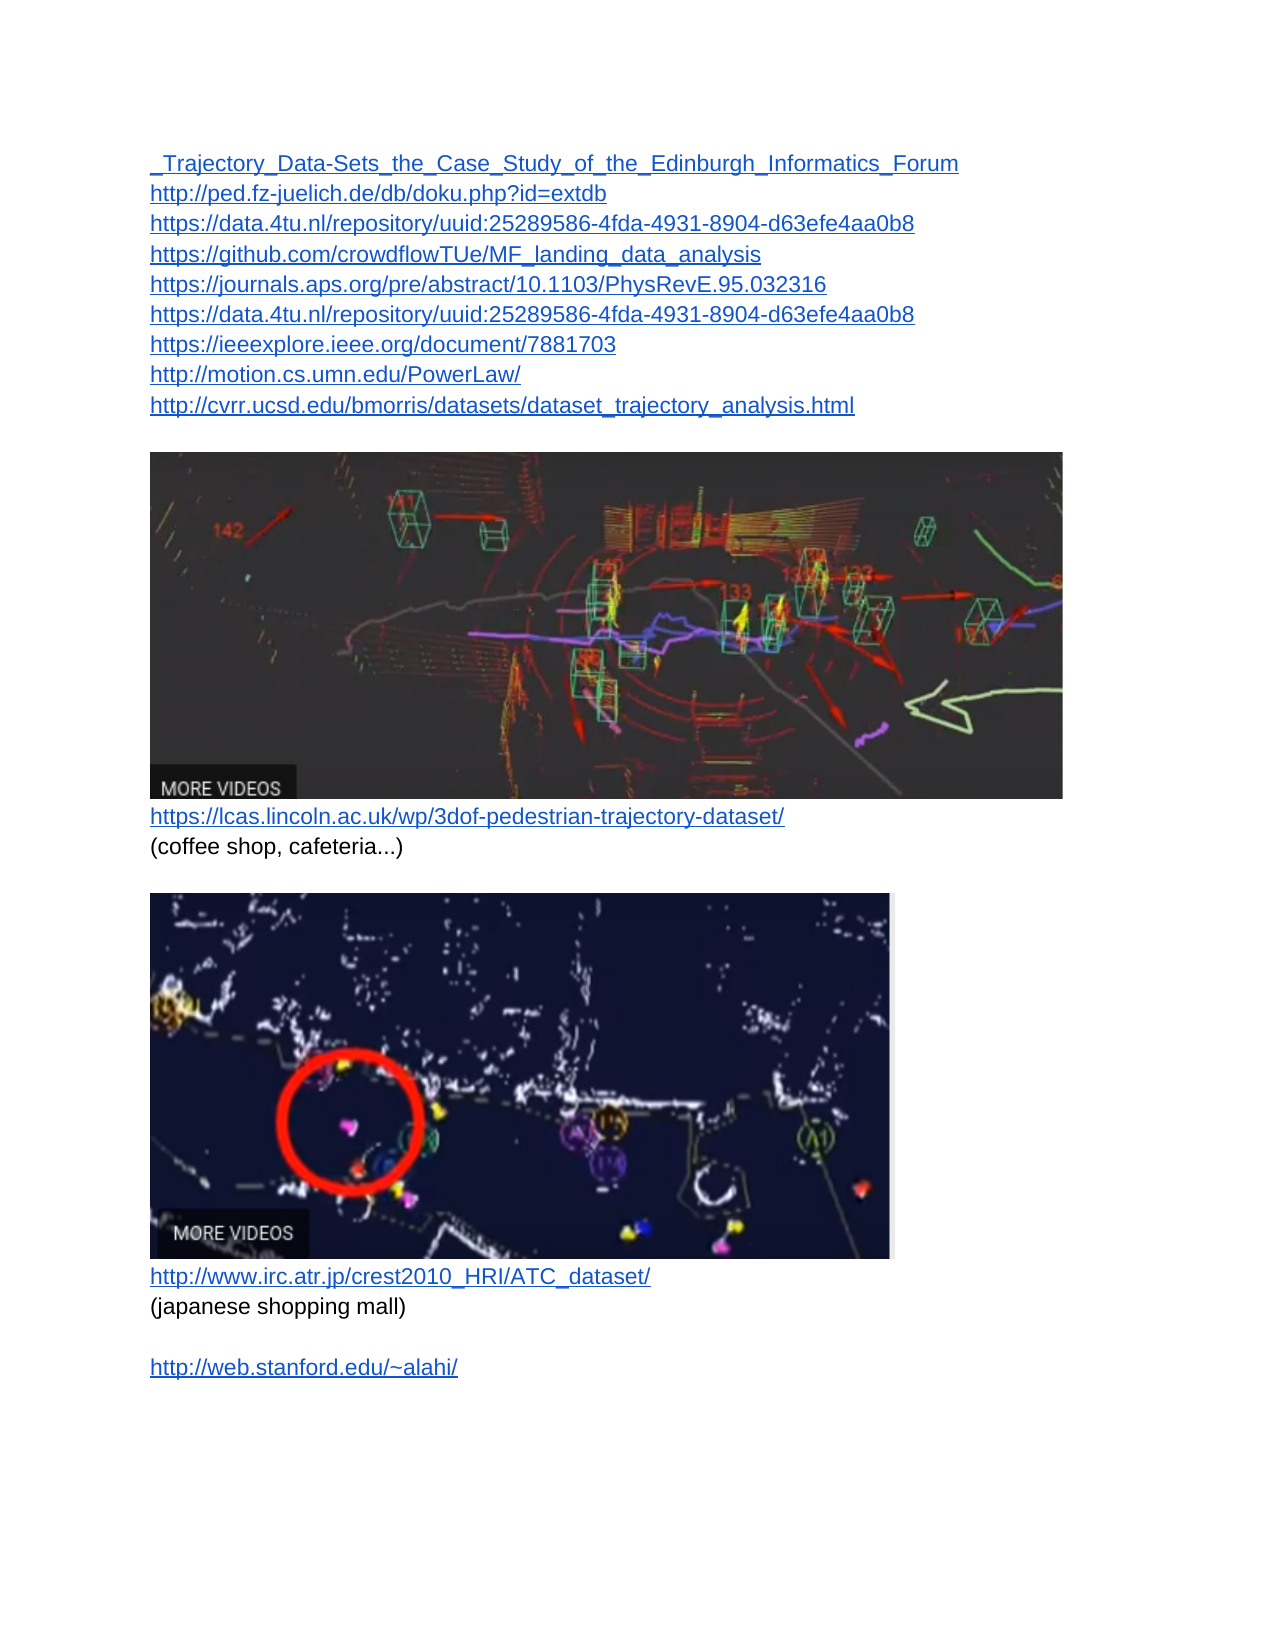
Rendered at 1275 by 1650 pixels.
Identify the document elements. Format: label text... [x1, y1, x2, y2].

text http://www.irc.atr.jp/crest2010_HRI/ATC_dataset/ [150, 1263, 1125, 1289]
picture [150, 452, 1063, 799]
text (coffee shop, cafeteria...) [150, 833, 1125, 859]
text https://journals.aps.org/pre/abstract/10.1103/PhysRevE.95.032316 [150, 271, 1125, 297]
picture [150, 893, 896, 1259]
text http://ped.fz-juelich.de/db/doku.php?id=extdb [150, 180, 1125, 207]
text https://ieeexplore.ieee.org/document/7881703 [150, 331, 1125, 358]
text http://cvrr.ucsd.edu/bmorris/datasets/dataset_trajectory_analysis.html [150, 392, 1125, 418]
text https://github.com/crowdflowTUe/MF_landing_data_analysis [150, 241, 1125, 267]
text http://web.stanford.edu/~alahi/ [150, 1353, 1125, 1380]
text (japanese shopping mall) [150, 1293, 1125, 1319]
text https://data.4tu.nl/repository/uuid:25289586-4fda-4931-8904-d63efe4aa0b8 [150, 210, 1125, 237]
text _Trajectory_Data-Sets_the_Case_Study_of_the_Edinburgh_Informatics_Forum [150, 150, 1125, 176]
text https://data.4tu.nl/repository/uuid:25289586-4fda-4931-8904-d63efe4aa0b8 [150, 301, 1125, 327]
text http://motion.cs.umn.edu/PowerLaw/ [150, 361, 1125, 388]
text https://lcas.lincoln.ac.uk/wp/3dof-pedestrian-trajectory-dataset/ [150, 803, 1125, 829]
